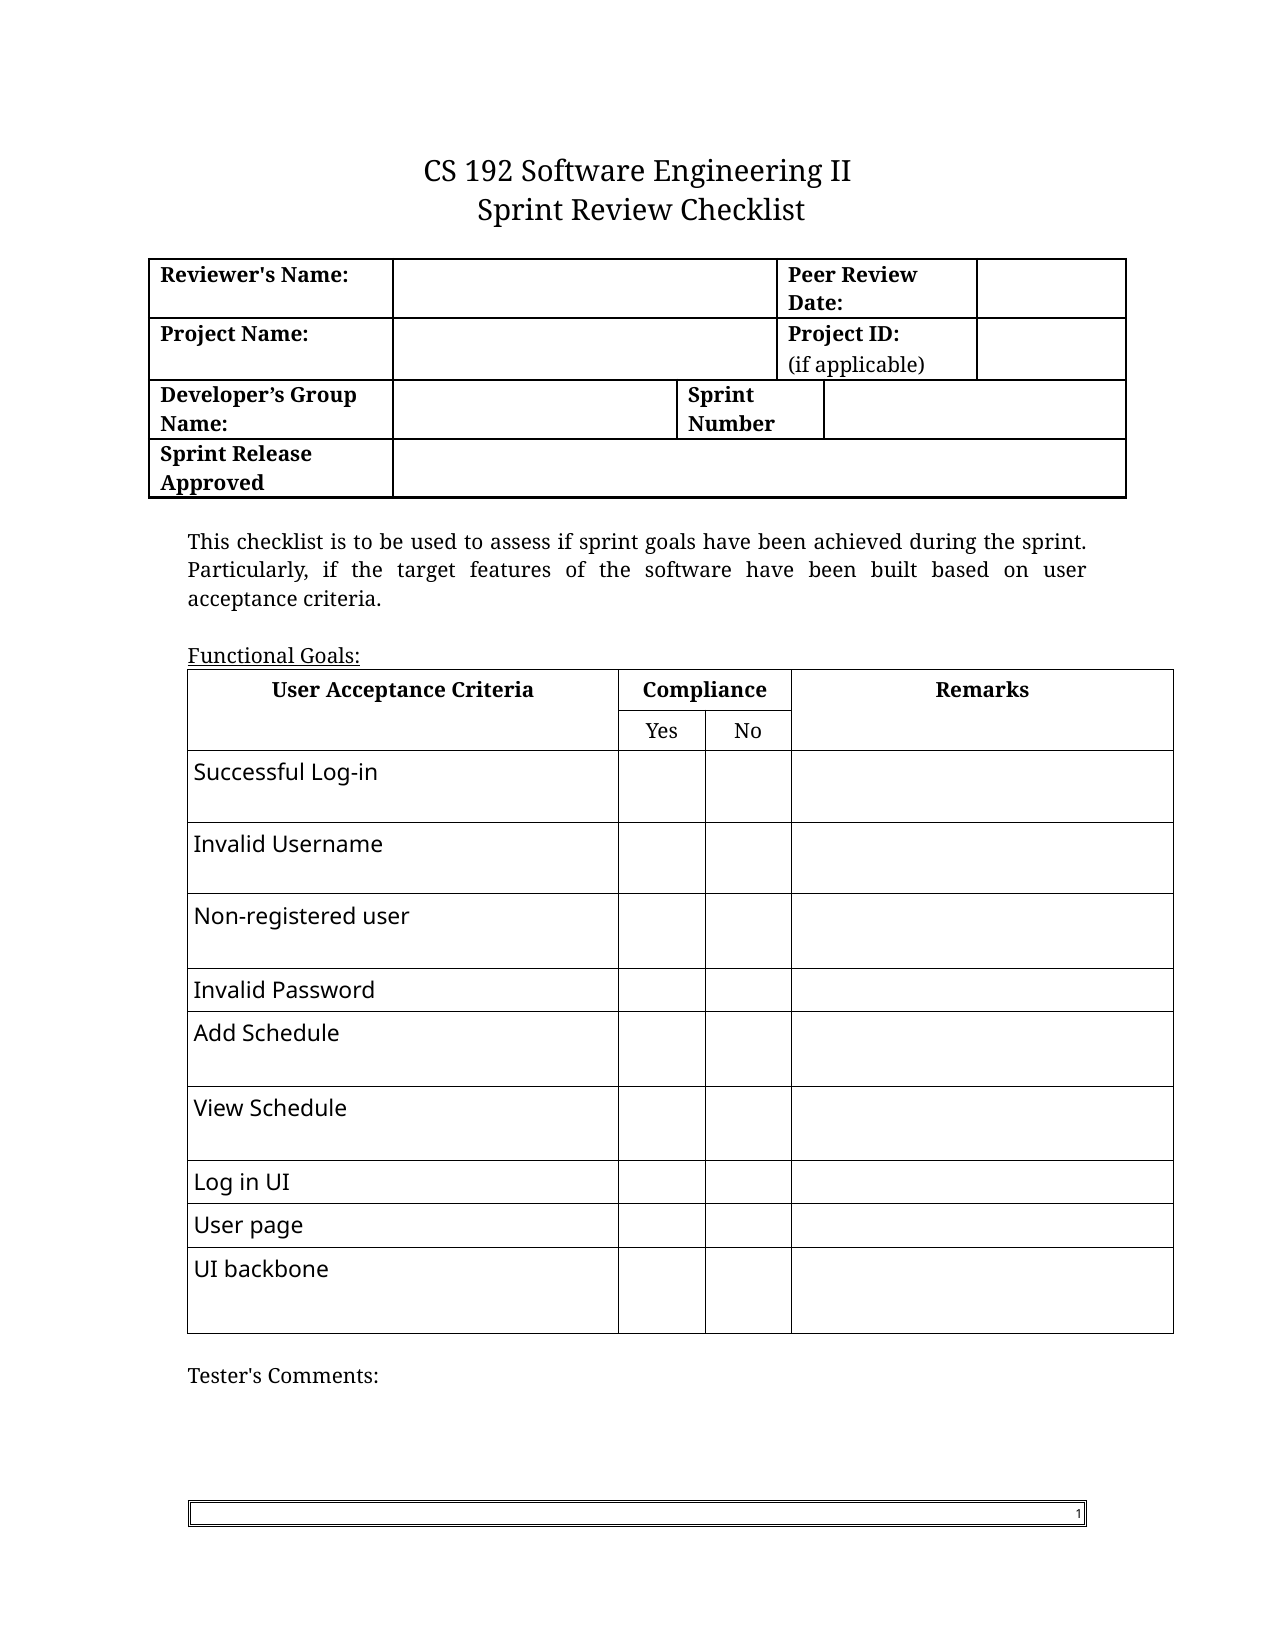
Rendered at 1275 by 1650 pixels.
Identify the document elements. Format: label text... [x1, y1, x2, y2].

table_cell Add Schedule [188, 1012, 618, 1086]
table_cell Invalid Username [188, 823, 618, 893]
table_cell [394, 319, 776, 378]
table_cell [792, 1161, 1173, 1203]
table_cell [792, 1290, 1173, 1332]
table_cell [706, 1012, 791, 1086]
table_cell Project ID: [778, 319, 976, 348]
text Sprint Review Checklist [187, 190, 1087, 229]
table_header User Acceptance Criteria [188, 670, 618, 750]
table_cell [619, 1161, 705, 1203]
table_cell [188, 1290, 618, 1332]
table_header [394, 260, 776, 317]
table_cell [792, 894, 1173, 968]
table_header Remarks [792, 670, 1173, 750]
table_cell Non-registered user [188, 894, 618, 968]
table_cell [394, 440, 1125, 496]
table_header Reviewer's Name: [150, 260, 392, 317]
table_cell [792, 1012, 1173, 1086]
table_cell [619, 1012, 705, 1086]
table_cell [706, 751, 791, 822]
table_cell [706, 1290, 791, 1332]
table_cell [706, 894, 791, 968]
table_cell [619, 751, 705, 822]
table_cell View Schedule [188, 1087, 618, 1160]
table_cell [706, 823, 791, 893]
table_cell [978, 319, 1125, 378]
table_cell UI backbone [188, 1248, 618, 1290]
text Functional Goals: [187, 641, 1087, 669]
table_cell [619, 1248, 705, 1290]
text CS 192 Software Engineering II [187, 150, 1087, 190]
table_cell [792, 823, 1173, 893]
table_cell [706, 969, 791, 1011]
text This checklist is to be used to assess if sprint goals have been achieved during the sprint. Particularly, if the target features of the software have been built based on user acceptance criteria. [187, 527, 1087, 612]
table_cell [619, 1290, 705, 1332]
table_cell [619, 823, 705, 893]
table_header Peer Review Date: [778, 260, 976, 317]
table_cell Invalid Password [188, 969, 618, 1011]
table_header Compliance [619, 670, 791, 709]
table_cell Sprint Release Approved [150, 440, 392, 496]
table_cell [394, 381, 676, 437]
table_cell [619, 1204, 705, 1246]
table_header [978, 260, 1125, 317]
table_cell Successful Log-in [188, 751, 618, 822]
table_cell [706, 1087, 791, 1160]
table_cell User page [188, 1204, 618, 1246]
table_cell Project Name: [150, 319, 392, 378]
table_cell [792, 751, 1173, 822]
table_cell [619, 969, 705, 1011]
table_cell [706, 1204, 791, 1246]
table_cell [792, 1204, 1173, 1246]
text Tester's Comments: [187, 1361, 1087, 1390]
table_cell [825, 381, 1125, 437]
table_cell Yes [619, 711, 705, 750]
table_cell (if applicable) [778, 348, 976, 378]
table_cell Sprint Number [678, 381, 823, 437]
table_cell Log in UI [188, 1161, 618, 1203]
table_cell [619, 894, 705, 968]
table_cell [619, 1087, 705, 1160]
table_cell [792, 1087, 1173, 1160]
table_cell [706, 1161, 791, 1203]
table_cell No [706, 711, 791, 750]
table_cell [792, 969, 1173, 1011]
table_cell [792, 1248, 1173, 1290]
table_cell [706, 1248, 791, 1290]
table_cell Developer’s Group Name: [150, 381, 392, 437]
